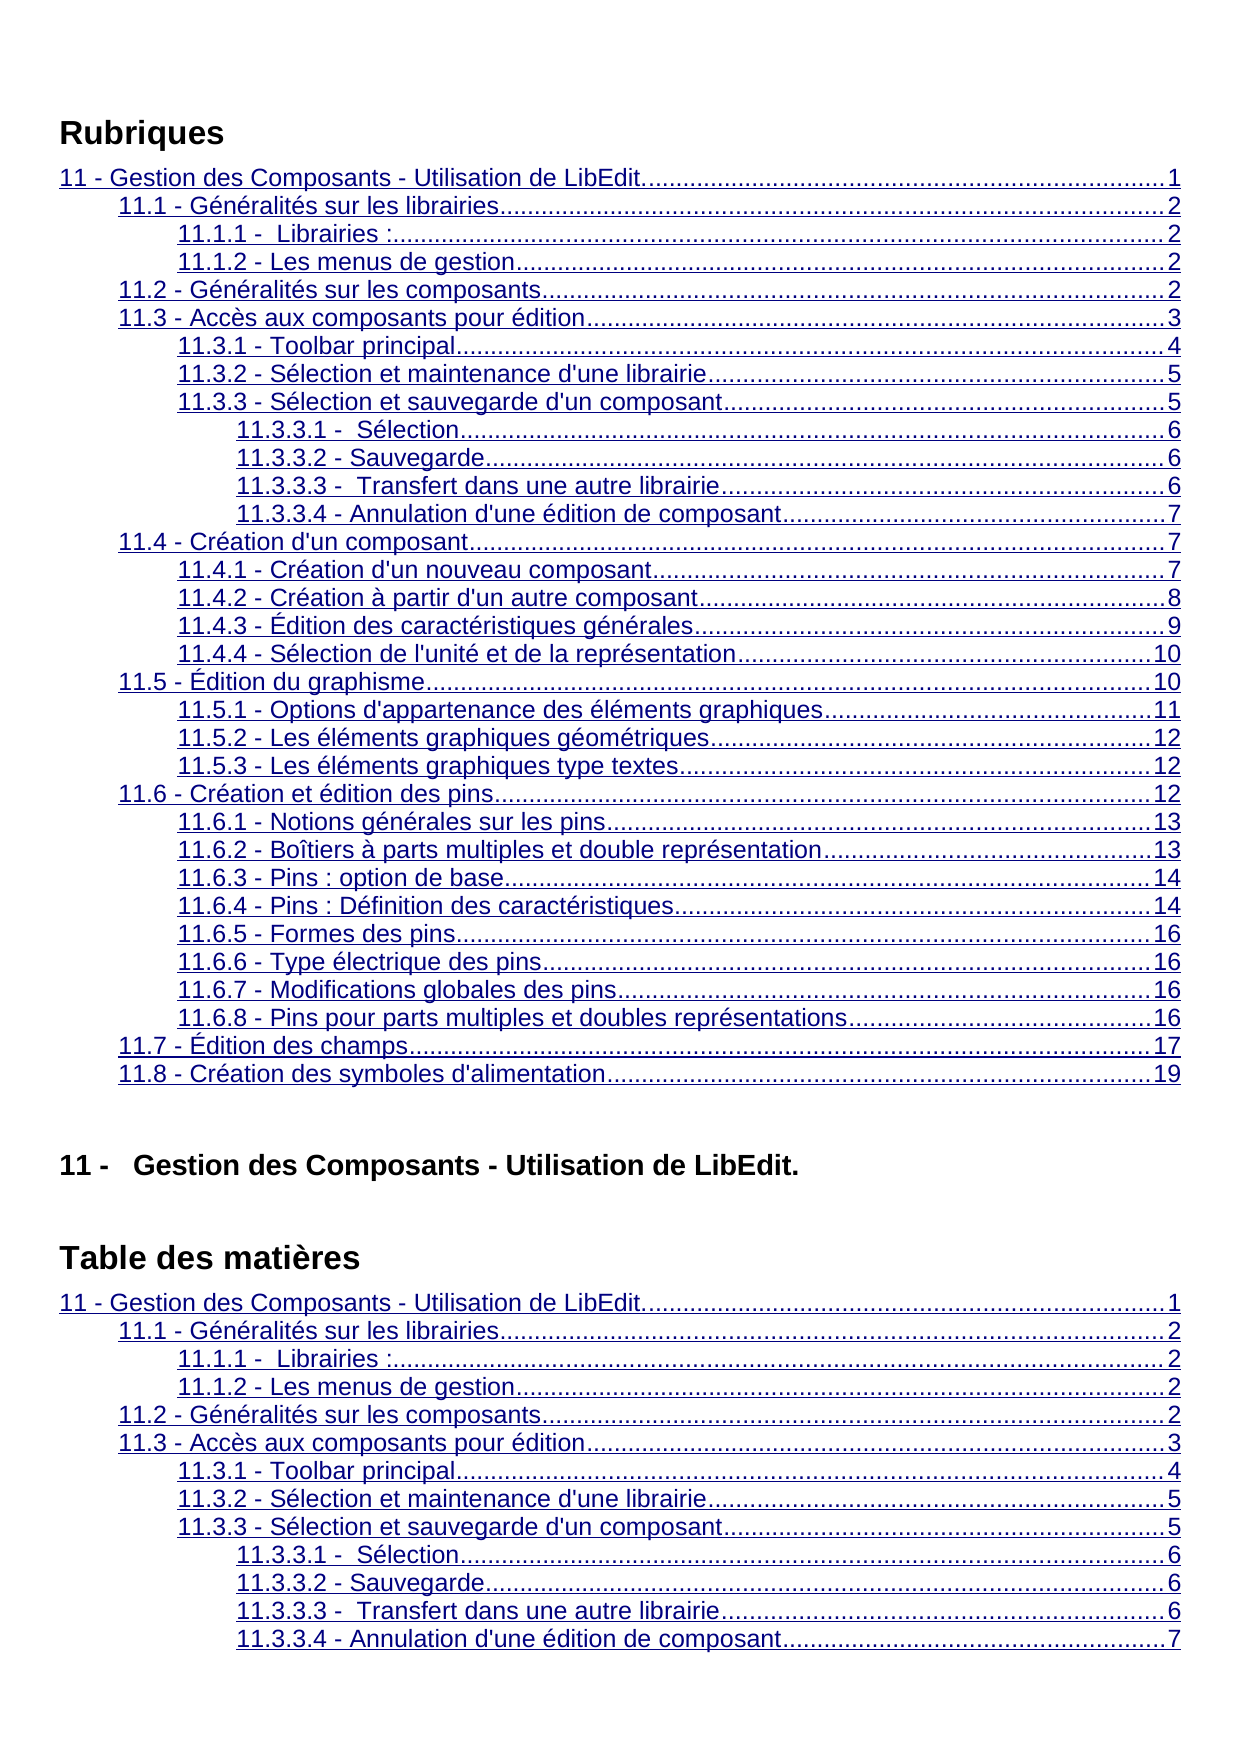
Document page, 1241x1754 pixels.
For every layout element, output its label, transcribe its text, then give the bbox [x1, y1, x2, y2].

text 11.2 - Généralités sur les composants 2 [118, 1401, 1181, 1425]
text 11.4 - Création d'un composant 7 [118, 528, 1181, 552]
text 11.4.2 - Création à partir d'un autre composant 8 [177, 584, 1181, 608]
text 11.7 - Édition des champs 17 [118, 1032, 1181, 1056]
text 11.3.1 - Toolbar principal 4 [177, 332, 1181, 356]
text 11.1.1 - Librairies : 2 [177, 1345, 1181, 1369]
text 11.5 - Édition du graphisme 10 [118, 668, 1181, 692]
text 11.3.2 - Sélection et maintenance d'une librairie 5 [177, 360, 1181, 384]
text 11.3.1 - Toolbar principal 4 [177, 1457, 1181, 1481]
text 11.6.1 - Notions générales sur les pins 13 [177, 808, 1181, 832]
text 11.6.8 - Pins pour parts multiples et doubles représentations 16 [177, 1004, 1181, 1028]
text 11.1.1 - Librairies : 2 [177, 219, 1181, 244]
subtitle Rubriques [59, 113, 1181, 151]
text 11.3.3 - Sélection et sauvegarde d'un composant 5 [177, 388, 1181, 412]
text 11.5.1 - Options d'appartenance des éléments graphiques 11 [177, 696, 1181, 720]
text 11 - Gestion des Composants - Utilisation de LibEdit. 1 [59, 163, 1181, 188]
text 11.6.2 - Boîtiers à parts multiples et double représentation 13 [177, 836, 1181, 860]
text 11.3.3.2 - Sauvegarde 6 [236, 1569, 1181, 1593]
text 11.1.2 - Les menus de gestion 2 [177, 248, 1181, 272]
text 11.3.3.1 - Sélection 6 [236, 416, 1181, 440]
text 11.3.2 - Sélection et maintenance d'une librairie 5 [177, 1485, 1181, 1509]
text 11.3.3.4 - Annulation d'une édition de composant 7 [236, 1625, 1181, 1649]
text 11 - Gestion des Composants - Utilisation de LibEdit. 1 [59, 1289, 1181, 1313]
text 11.3 - Accès aux composants pour édition 3 [118, 1429, 1181, 1453]
text 11.1.2 - Les menus de gestion 2 [177, 1373, 1181, 1397]
text 11.3.3 - Sélection et sauvegarde d'un composant 5 [177, 1513, 1181, 1537]
text 11.3.3.1 - Sélection 6 [236, 1541, 1181, 1565]
text 11.3.3.3 - Transfert dans une autre librairie 6 [236, 1597, 1181, 1621]
text 11.3.3.2 - Sauvegarde 6 [236, 444, 1181, 468]
text 11.1 - Généralités sur les librairies 2 [118, 1317, 1181, 1341]
text 11.1 - Généralités sur les librairies 2 [118, 192, 1181, 216]
text 11.3.3.3 - Transfert dans une autre librairie 6 [236, 472, 1181, 496]
text 11.3 - Accès aux composants pour édition 3 [118, 304, 1181, 328]
text 11.6.6 - Type électrique des pins 16 [177, 948, 1181, 972]
text 11.4.4 - Sélection de l'unité et de la représentation 10 [177, 640, 1181, 664]
text 11.5.3 - Les éléments graphiques type textes 12 [177, 752, 1181, 776]
text 11.6 - Création et édition des pins 12 [118, 780, 1181, 804]
text 11.4.1 - Création d'un nouveau composant 7 [177, 556, 1181, 580]
text 11.6.3 - Pins : option de base 14 [177, 864, 1181, 888]
text 11.6.5 - Formes des pins 16 [177, 920, 1181, 944]
text 11.2 - Généralités sur les composants 2 [118, 276, 1181, 300]
subtitle Table des matières [59, 1239, 1181, 1276]
text 11.4.3 - Édition des caractéristiques générales 9 [177, 612, 1181, 636]
text 11.8 - Création des symboles d'alimentation 19 [118, 1060, 1181, 1084]
text 11.5.2 - Les éléments graphiques géométriques 12 [177, 724, 1181, 748]
text 11.3.3.4 - Annulation d'une édition de composant 7 [236, 500, 1181, 524]
subtitle Gestion des Composants - Utilisation de LibEdit. [59, 1149, 1181, 1181]
text 11.6.4 - Pins : Définition des caractéristiques 14 [177, 892, 1181, 916]
text 11.6.7 - Modifications globales des pins 16 [177, 976, 1181, 1000]
